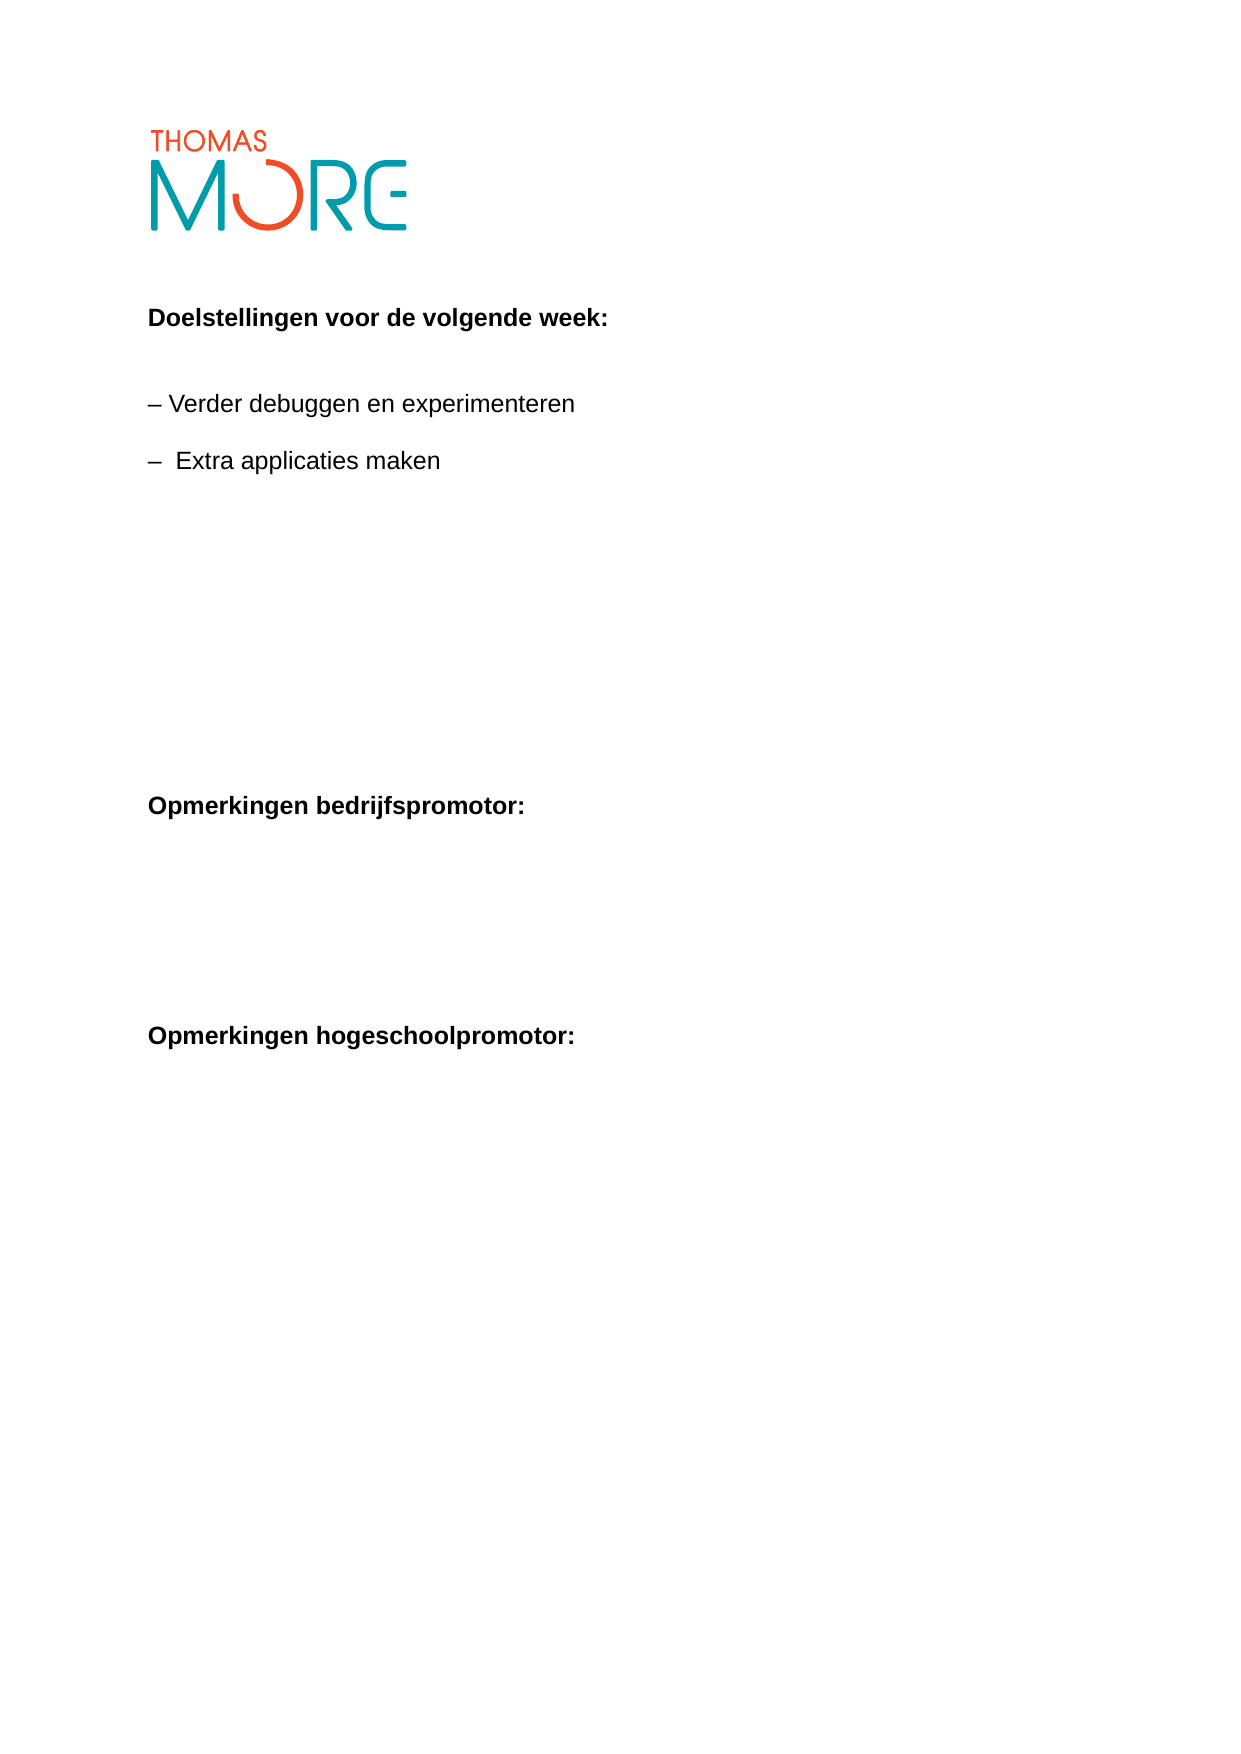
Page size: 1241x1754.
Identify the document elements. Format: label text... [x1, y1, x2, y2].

text – Verder debuggen en experimenteren [148, 389, 1092, 418]
text Doelstellingen voor de volgende week: [148, 303, 1092, 331]
text – Extra applicaties maken [148, 446, 1092, 475]
text Opmerkingen bedrijfspromotor: [148, 791, 1092, 820]
text Opmerkingen hogeschoolpromotor: [148, 1021, 1092, 1050]
